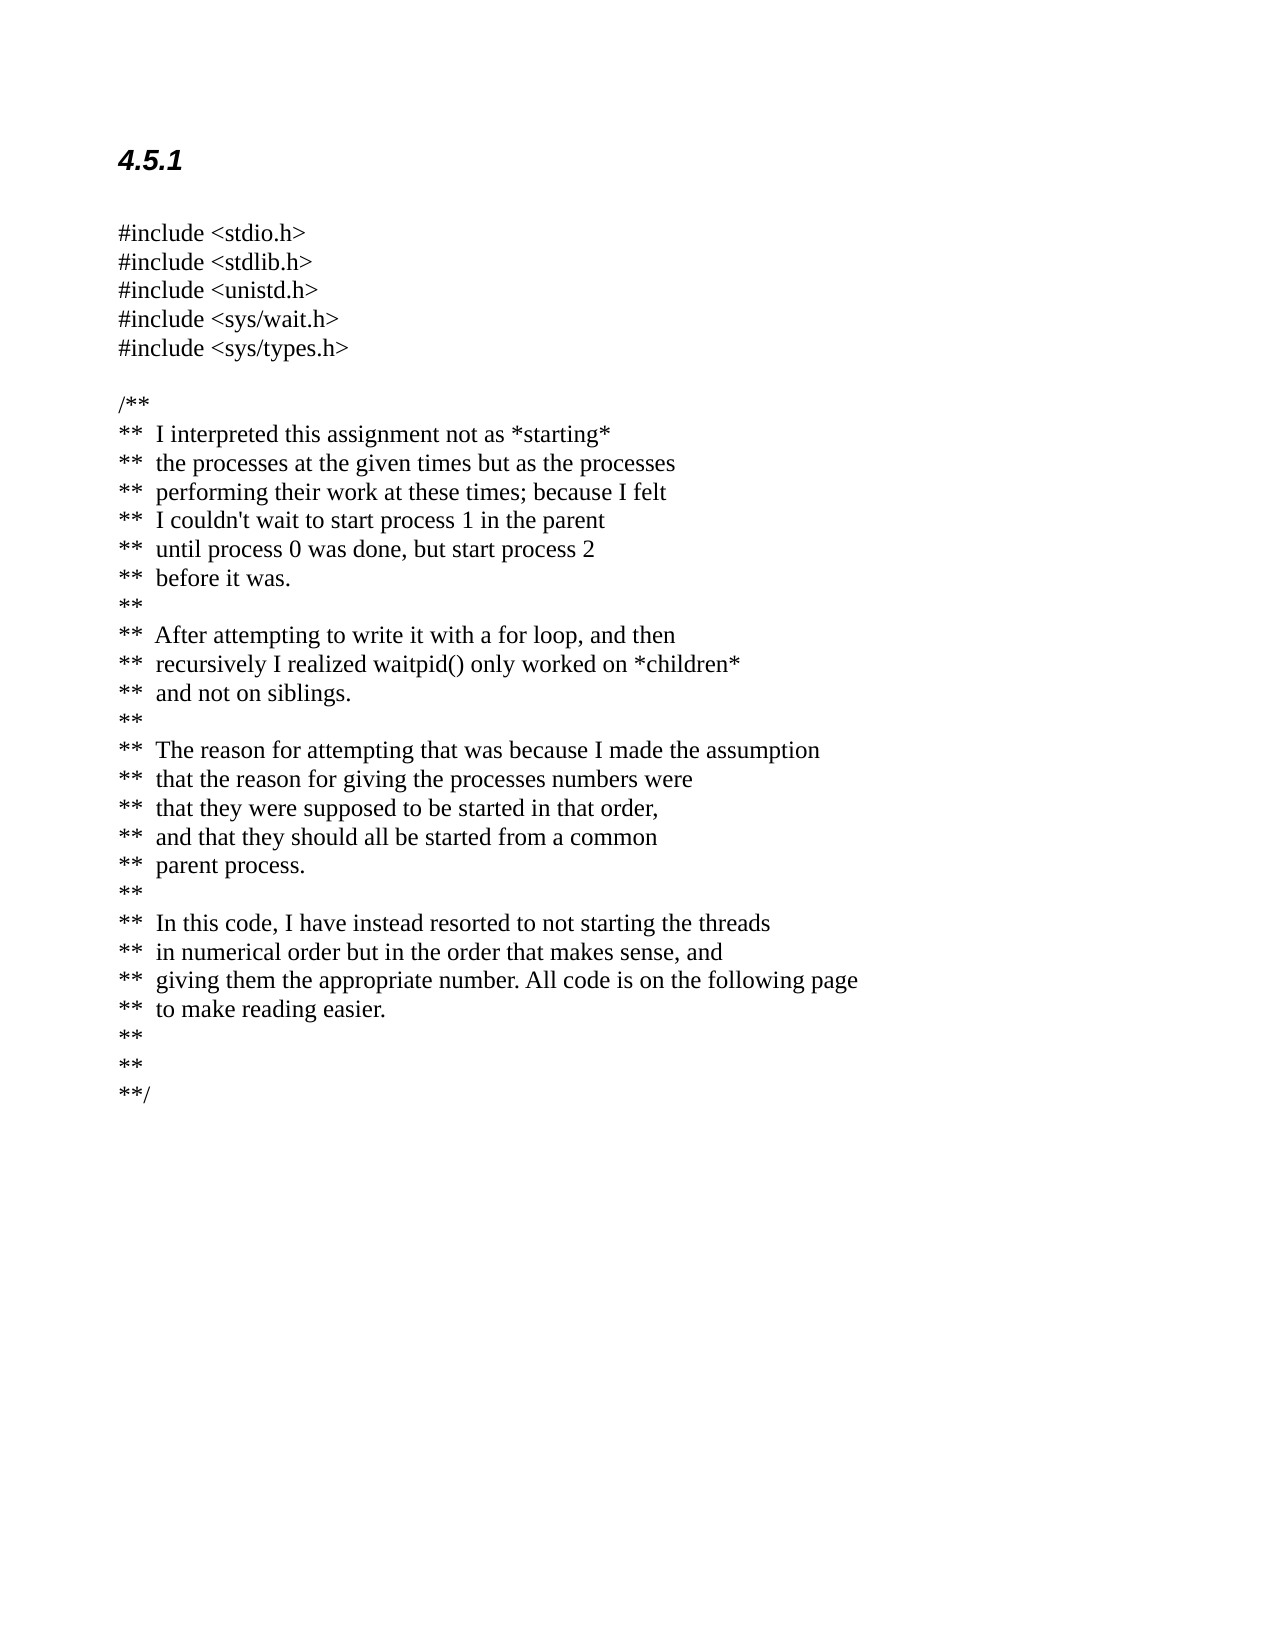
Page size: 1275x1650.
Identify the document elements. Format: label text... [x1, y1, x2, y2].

text #include <stdlib.h> [118, 247, 1157, 275]
text ** [118, 592, 1157, 620]
text ** until process 0 was done, but start process 2 [118, 534, 1157, 563]
text #include <stdio.h> [118, 218, 1157, 247]
text ** that they were supposed to be started in that order, [118, 793, 1157, 822]
text ** [118, 1023, 1157, 1052]
text ** in numerical order but in the order that makes sense, and [118, 937, 1157, 965]
text #include <sys/types.h> [118, 333, 1157, 362]
text ** recursively I realized waitpid() only worked on *children* [118, 649, 1157, 678]
text ** The reason for attempting that was because I made the assumption [118, 735, 1157, 764]
text ** I couldn't wait to start process 1 in the parent [118, 505, 1157, 534]
text ** and not on siblings. [118, 678, 1157, 707]
text ** before it was. [118, 563, 1157, 592]
text ** I interpreted this assignment not as *starting* [118, 419, 1157, 448]
text ** to make reading easier. [118, 994, 1157, 1023]
subtitle 4.5.1 [118, 143, 1157, 177]
text ** performing their work at these times; because I felt [118, 477, 1157, 505]
text #include <sys/wait.h> [118, 304, 1157, 333]
text ** After attempting to write it with a for loop, and then [118, 620, 1157, 649]
text ** [118, 879, 1157, 908]
text /** [118, 390, 1157, 419]
text #include <unistd.h> [118, 275, 1157, 304]
text ** giving them the appropriate number. All code is on the following page [118, 965, 1157, 994]
text ** the processes at the given times but as the processes [118, 448, 1157, 477]
text ** [118, 1052, 1157, 1080]
text ** [118, 707, 1157, 735]
text ** In this code, I have instead resorted to not starting the threads [118, 908, 1157, 937]
text ** that the reason for giving the processes numbers were [118, 764, 1157, 793]
text ** parent process. [118, 850, 1157, 879]
text **/ [118, 1080, 1157, 1109]
text ** and that they should all be started from a common [118, 822, 1157, 850]
